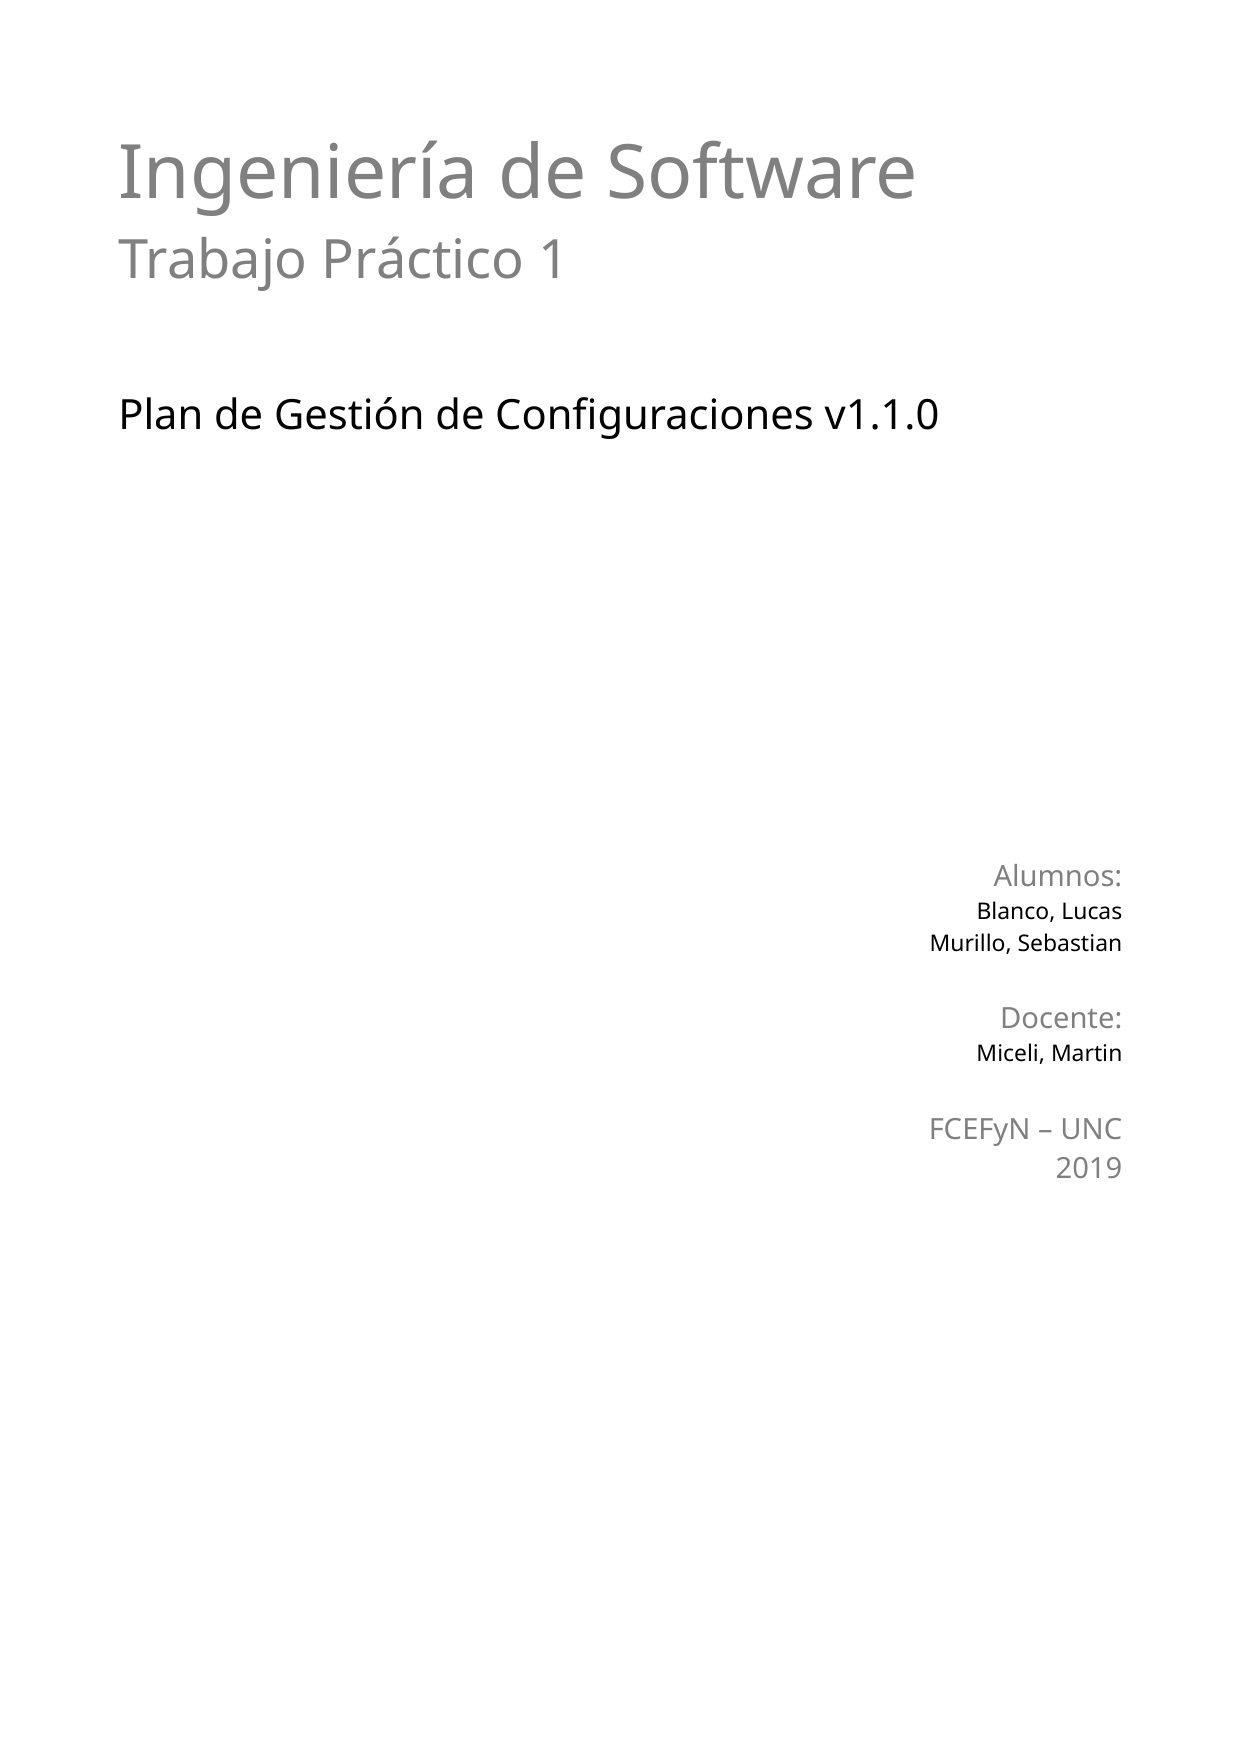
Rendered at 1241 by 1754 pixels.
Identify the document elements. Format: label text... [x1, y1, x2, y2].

text Plan de Gestión de Configuraciones v1.1.0 [118, 385, 1122, 442]
text Trabajo Práctico 1 [118, 220, 1122, 294]
text FCEFyN – UNC [118, 1108, 1122, 1148]
text Miceli, Martin [118, 1037, 1122, 1068]
text Murillo, Sebastian [118, 927, 1122, 958]
text Blanco, Lucas [118, 895, 1122, 927]
text Docente: [118, 997, 1122, 1037]
text Alumnos: [118, 856, 1122, 895]
text 2019 [118, 1148, 1122, 1187]
text Ingeniería de Software [118, 118, 1122, 220]
